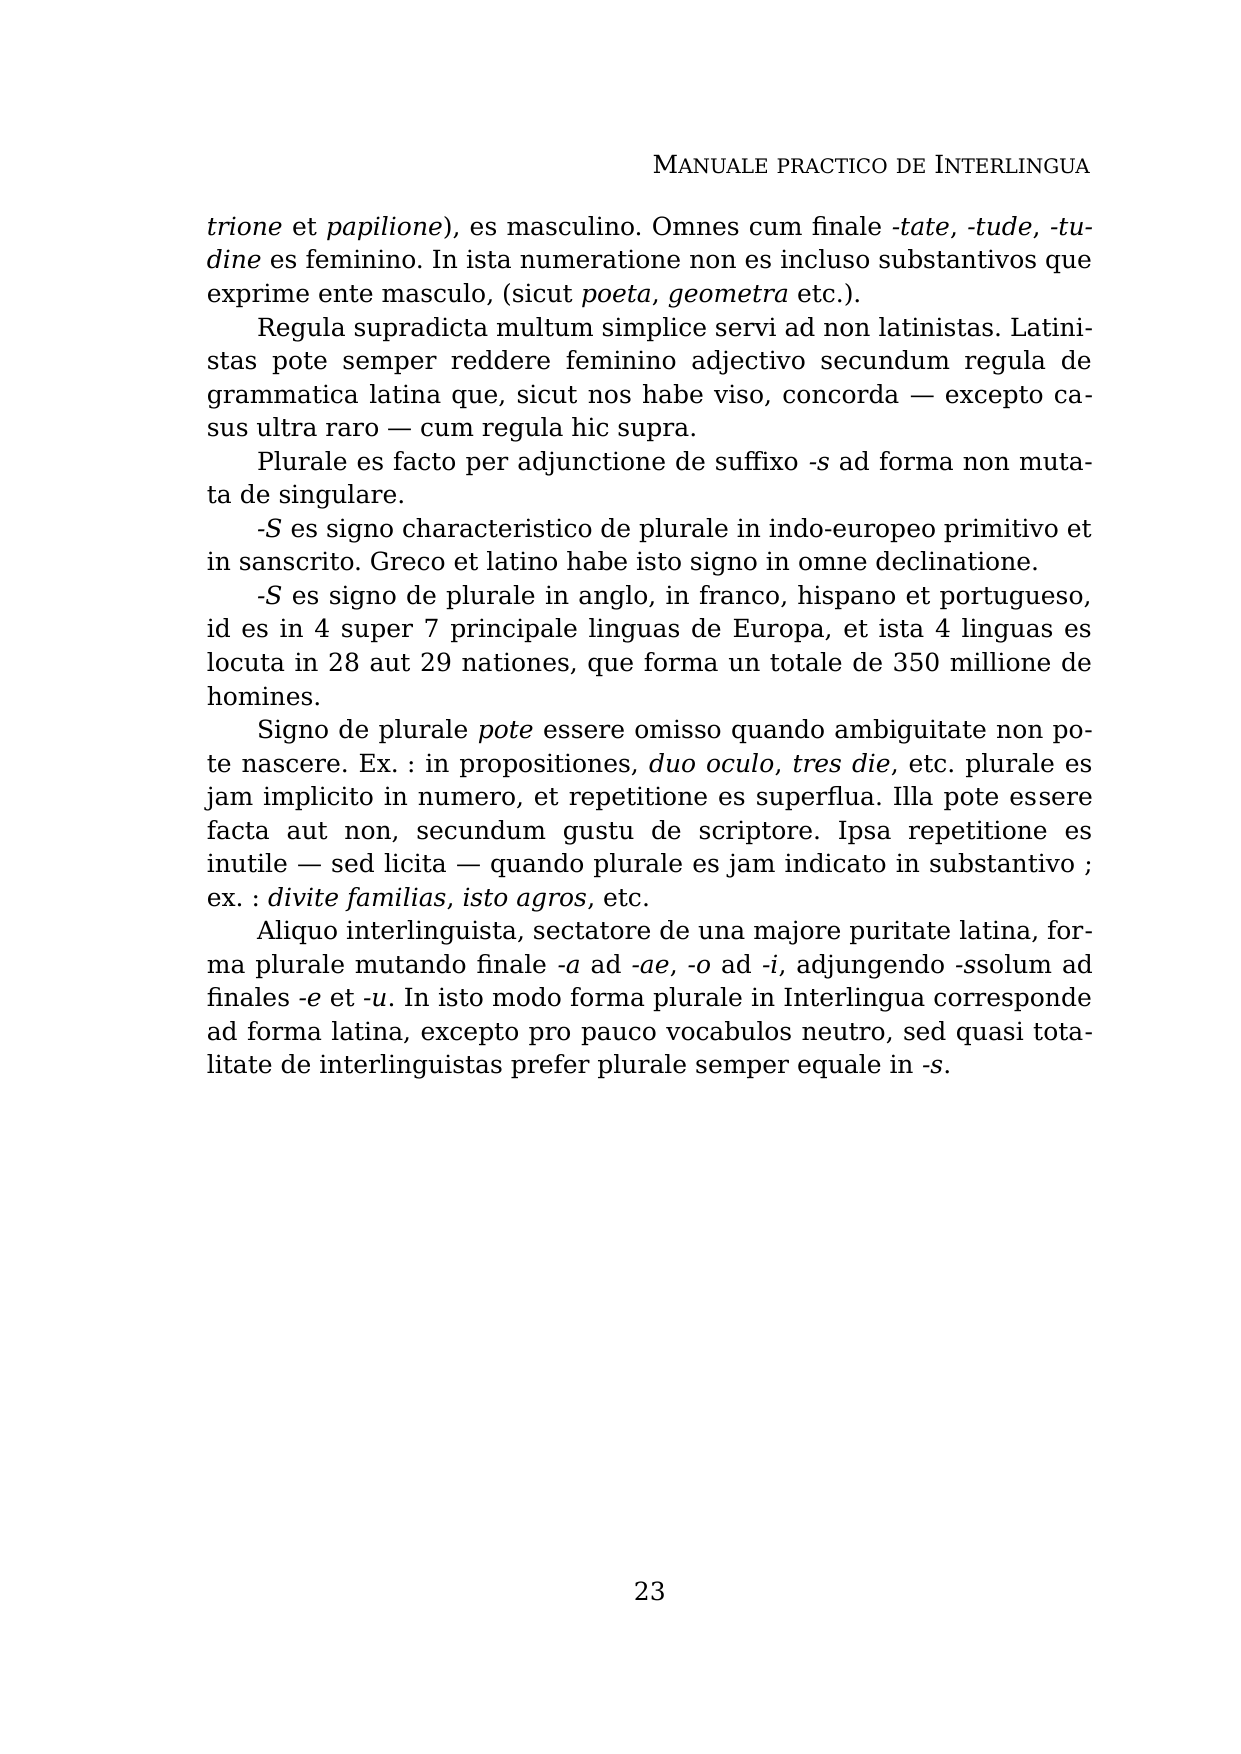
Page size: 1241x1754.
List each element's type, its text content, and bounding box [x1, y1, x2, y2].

text -S es signo de plurale in anglo, in franco, hispano et portugueso, id es in 4 su­per 7 principale linguas de Europa, et ista 4 linguas es locuta in 28 aut 29 na­tiones, que forma un totale de 350 millione de homines. [207, 581, 1093, 711]
text trione et papilione), es masculino. Omnes cum finale -tate, -tude, -tu­dine es feminino. In ista numeratione non es incluso substantivos que exprime ente masculo, (sicut poeta, geometra etc.). [207, 212, 1093, 308]
text Plurale es facto per adjunctione de suffixo -s ad forma non muta­ta de singula­re. [207, 447, 1093, 509]
text Regula supradicta multum simplice servi ad non latinistas. Latini­stas pote semper reddere feminino adjectivo secundum regula de grammatica latina que, sicut nos habe viso, concorda — excepto ca­sus ultra raro — cum regula hic supra. [207, 313, 1093, 442]
text Aliquo interlinguista, sectatore de una majore puritate latina, for­ma plurale mutando finale -a ad -ae, -o ad -i, adjungendo -ssolum ad finales -e et -u. In isto modo forma plurale in Interlingua corresponde ad forma latina, excepto pro pauco vocabulos neutro, sed quasi tota­li­tate de interlinguistas prefer plurale semper equale in -s. [207, 916, 1093, 1080]
text -S es signo characteristico de plurale in indo-europeo primitivo et in sanscrito. Greco et latino habe isto signo in omne declinatione. [207, 514, 1093, 577]
text Signo de plurale pote essere omisso quando ambiguitate non po­te nascere. Ex. : in propositiones, duo oculo, tres die, etc. plurale es jam implicito in nu­mero, et repetitione es superflua. Illa pote es­sere facta aut non, secundum gu­stu de scriptore. Ipsa repetitione es inutile — sed licita — quando plurale es jam indicato in substantivo ; ex. : divite familias, isto agros, etc. [207, 715, 1093, 912]
